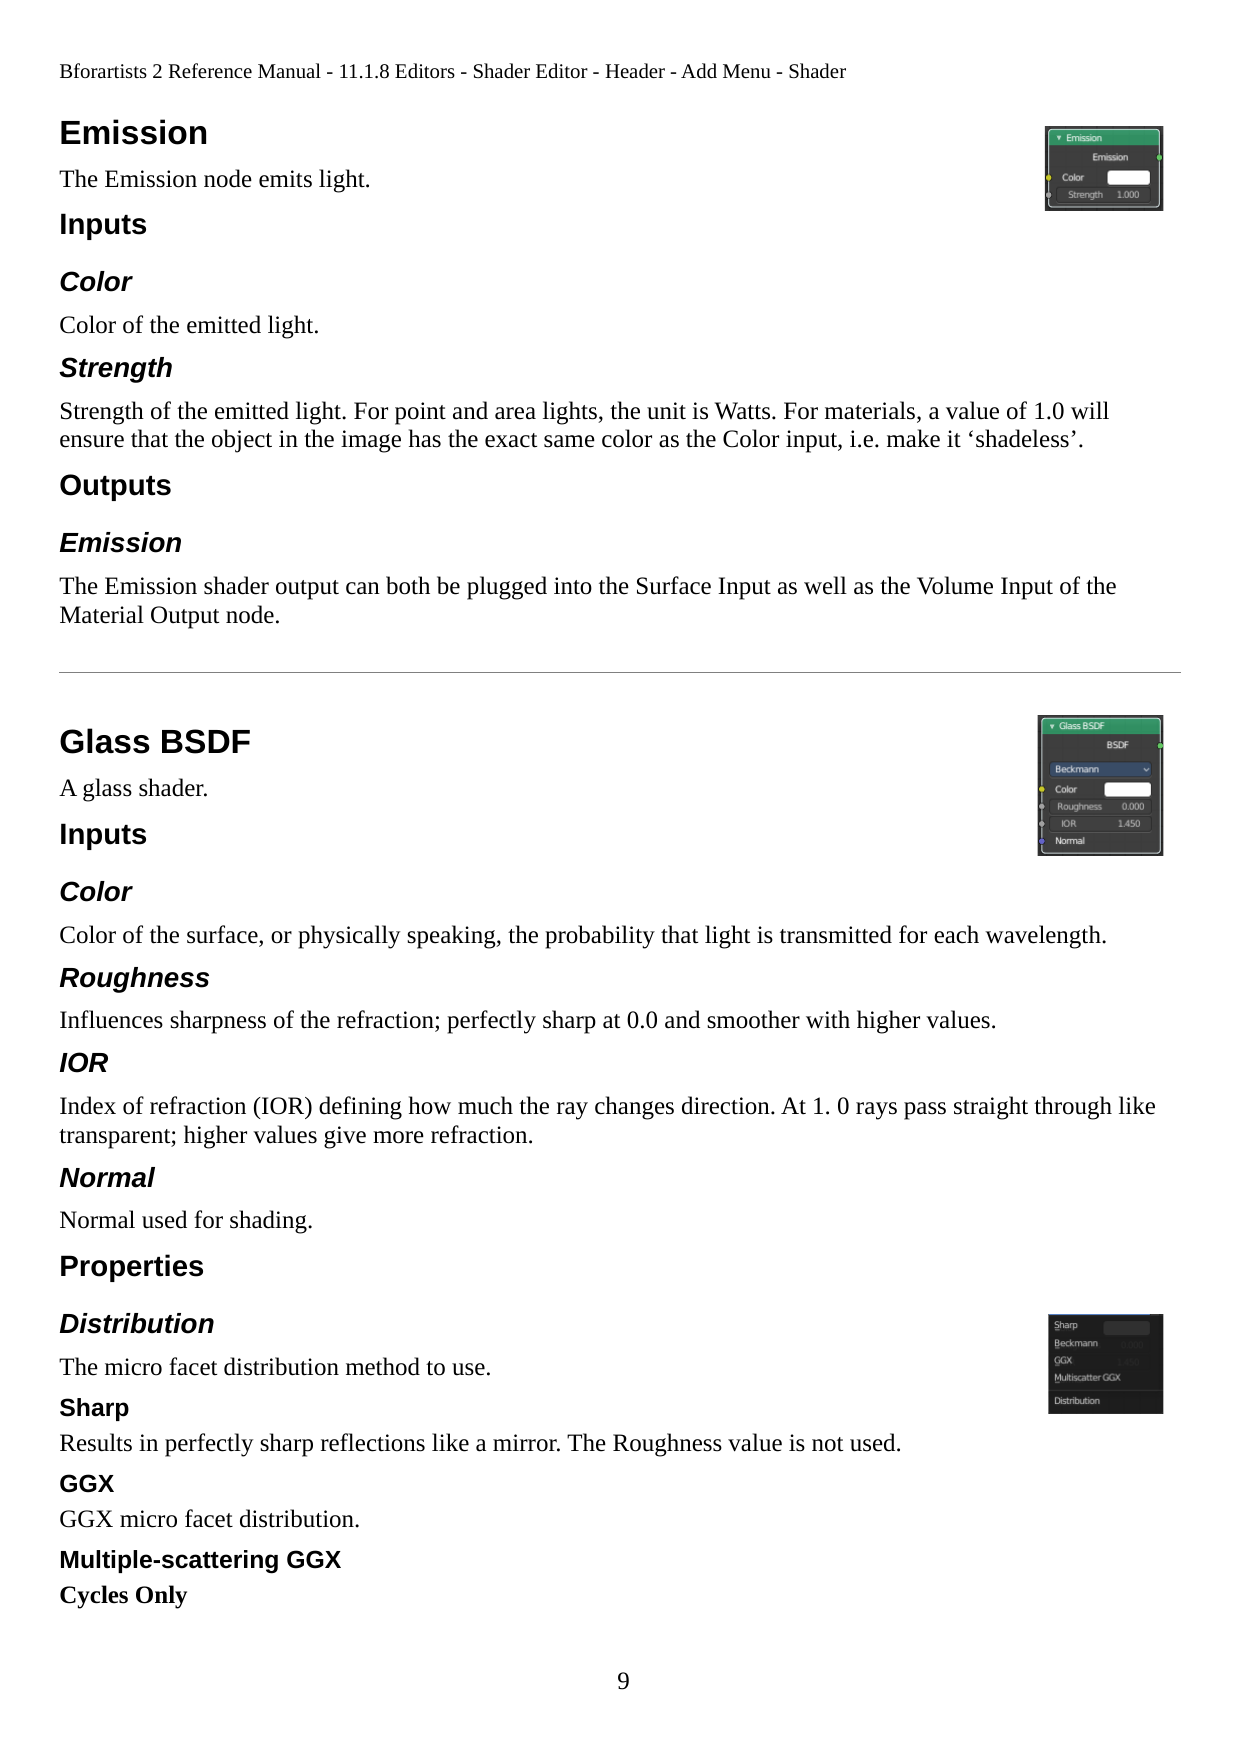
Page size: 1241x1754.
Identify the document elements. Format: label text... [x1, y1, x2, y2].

subtitle GGX [59, 1469, 1181, 1498]
text Normal used for shading. [59, 1206, 1181, 1234]
subtitle Multiple-scattering GGX [59, 1545, 1181, 1574]
subtitle [1164, 817, 1181, 851]
text The Emission shader output can both be plugged into the Surface Input as well as the Volume Input of the Material Output node. [59, 571, 1181, 628]
subtitle IOR [59, 1047, 1181, 1079]
subtitle Distribution [59, 1308, 1181, 1339]
text The micro facet distribution method to use. [59, 1352, 1048, 1381]
subtitle Inputs [59, 207, 1181, 241]
subtitle Sharp [59, 1393, 1181, 1422]
subtitle Outputs [59, 468, 1181, 502]
text [1164, 773, 1181, 802]
subtitle Glass BSDF [59, 722, 1037, 761]
text Results in perfectly sharp reflections like a mirror. The Roughness value is not used. [59, 1428, 1181, 1457]
text Color of the surface, or physically speaking, the probability that light is transmitted for each wavelength. [59, 920, 1181, 949]
picture [1048, 1314, 1164, 1414]
subtitle Properties [59, 1249, 1181, 1283]
subtitle Inputs [59, 817, 1037, 851]
text Influences sharpness of the refraction; perfectly sharp at 0.0 and smoother with higher values. [59, 1006, 1181, 1034]
text Cycles Only [59, 1580, 1181, 1609]
subtitle Emission [59, 113, 1181, 151]
text Color of the emitted light. [59, 310, 1181, 339]
picture [1044, 126, 1164, 211]
text A glass shader. [59, 773, 1037, 802]
subtitle Color [59, 876, 1181, 907]
subtitle Roughness [59, 961, 1181, 993]
subtitle Strength [59, 351, 1181, 383]
text Strength of the emitted light. For point and area lights, the unit is Watts. For materials, a value of 1.0 will ensure that the object in the image has the exact same color as the Color input, i.e. make it ‘shadeless’. [59, 396, 1181, 453]
subtitle [1164, 722, 1181, 761]
text Index of refraction (IOR) defining how much the ray changes direction. At 1. 0 rays pass straight through like transparent; higher values give more refraction. [59, 1091, 1181, 1149]
subtitle Color [59, 266, 1181, 298]
text GGX micro facet distribution. [59, 1504, 1181, 1533]
text The Emission node emits light. [59, 164, 1044, 192]
picture [1037, 715, 1164, 856]
subtitle Emission [59, 527, 1181, 558]
subtitle Normal [59, 1161, 1181, 1193]
